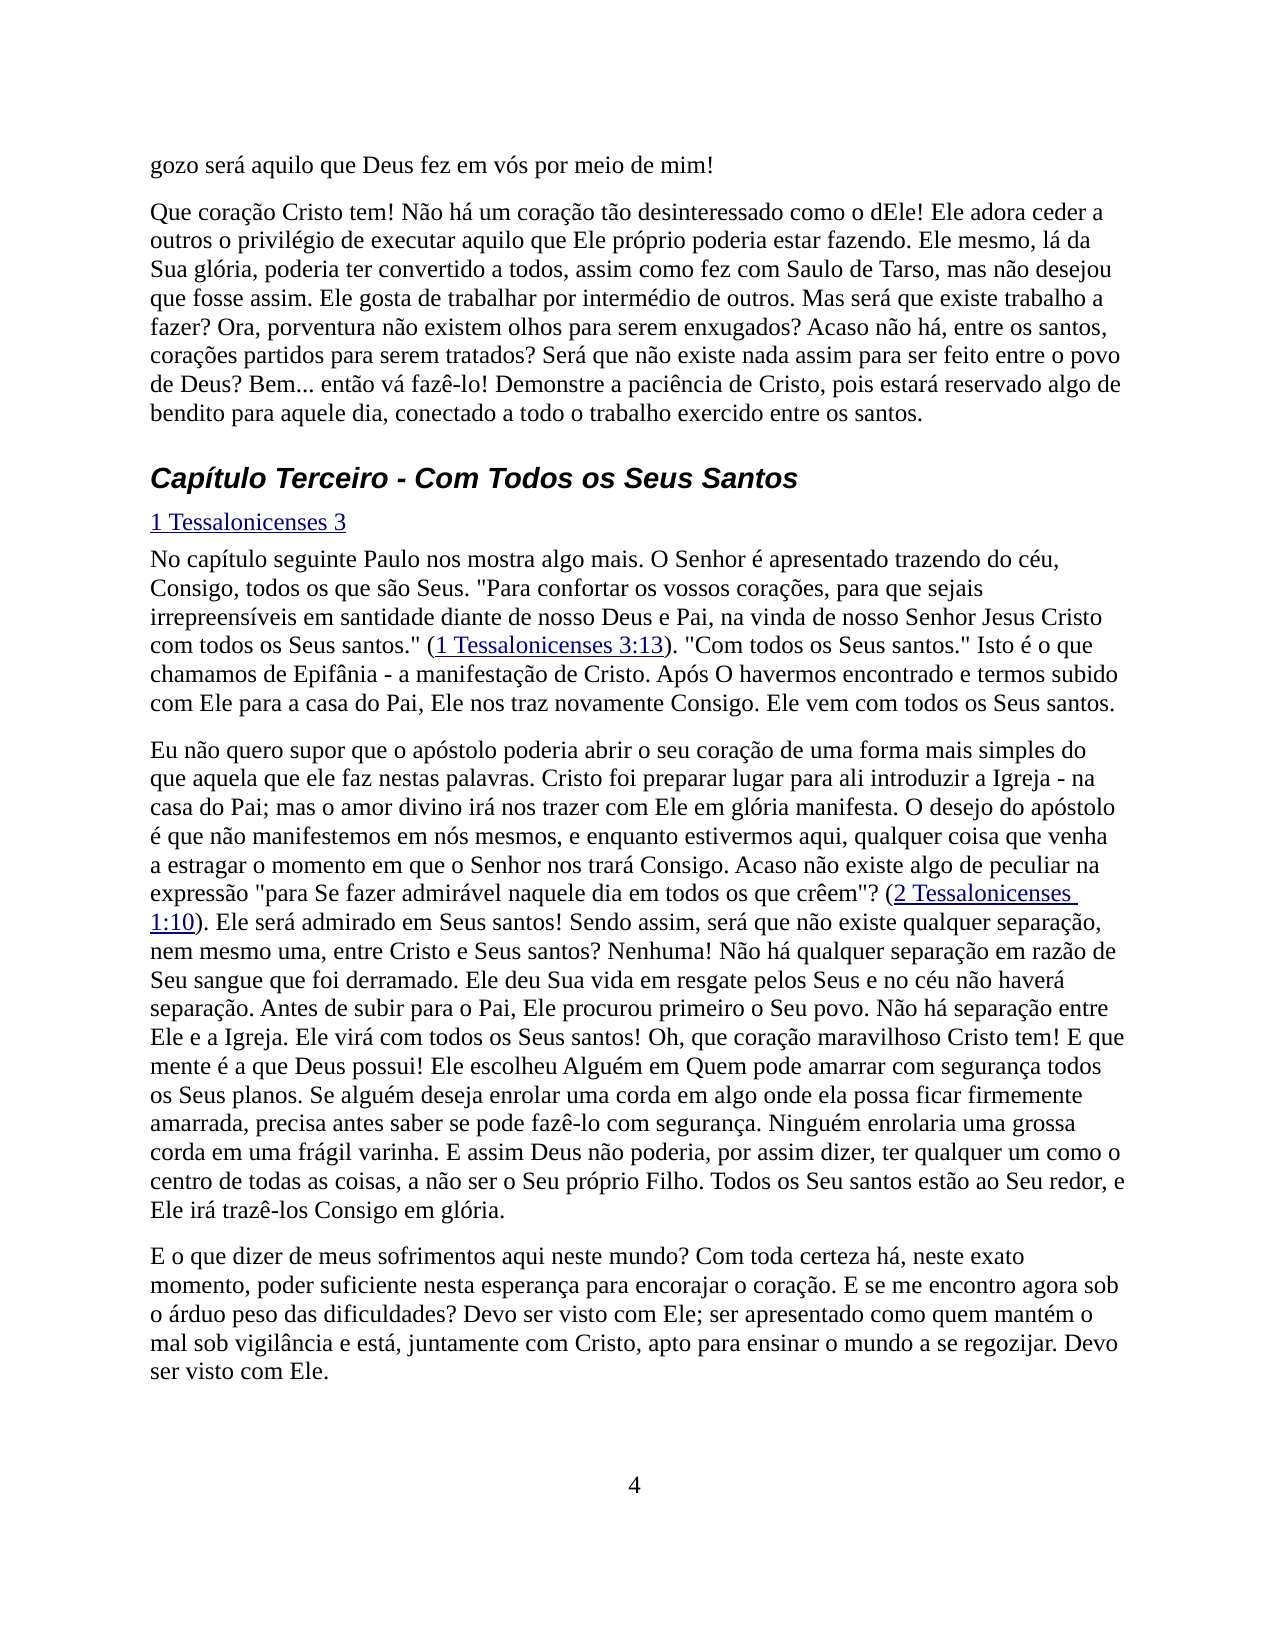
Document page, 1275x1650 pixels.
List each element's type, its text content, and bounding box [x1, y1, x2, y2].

text Eu não quero supor que o apóstolo poderia abrir o seu coração de uma forma mais simples do que aquela que ele faz nestas palavras. Cristo foi preparar lugar para ali introduzir a Igreja - na casa do Pai; mas o amor divino irá nos trazer com Ele em glória manifesta. O desejo do apóstolo é que não manifestemos em nós mesmos, e enquanto estivermos aqui, qualquer coisa que venha a estragar o momento em que o Senhor nos trará Consigo. Acaso não existe algo de peculiar na expressão "para Se fazer admirável naquele dia em todos os que crêem"? (2 Tessalonicenses 1:10). Ele será admirado em Seus santos! Sendo assim, será que não existe qualquer separação, nem mesmo uma, entre Cristo e Seus santos? Nenhuma! Não há qualquer separação em razão de Seu sangue que foi derramado. Ele deu Sua vida em resgate pelos Seus e no céu não haverá separação. Antes de subir para o Pai, Ele procurou primeiro o Seu povo. Não há separação entre Ele e a Igreja. Ele virá com todos os Seus santos! Oh, que coração maravilhoso Cristo tem! E que mente é a que Deus possui! Ele escolheu Alguém em Quem pode amarrar com segurança todos os Seus planos. Se alguém deseja enrolar uma corda em algo onde ela possa ficar firmemente amarrada, precisa antes saber se pode fazê-lo com segurança. Ninguém enrolaria uma grossa corda em uma frágil varinha. E assim Deus não poderia, por assim dizer, ter qualquer um como o centro de todas as coisas, a não ser o Seu próprio Filho. Todos os Seu santos estão ao Seu redor, e Ele irá trazê-los Consigo em glória. [150, 735, 1125, 1223]
text No capítulo seguinte Paulo nos mostra algo mais. O Senhor é apresentado trazendo do céu, Consigo, todos os que são Seus. "Para confortar os vossos corações, para que sejais irrepreensíveis em santidade diante de nosso Deus e Pai, na vinda de nosso Senhor Jesus Cristo com todos os Seus santos." (1 Tessalonicenses 3:13). "Com todos os Seus santos." Isto é o que chamamos de Epifânia - a manifestação de Cristo. Após O havermos encontrado e termos subido com Ele para a casa do Pai, Ele nos traz novamente Consigo. Ele vem com todos os Seus santos. [150, 544, 1125, 717]
text 1 Tessalonicenses 3 [150, 507, 1125, 535]
subtitle Capítulo Terceiro - Com Todos os Seus Santos [150, 461, 1125, 494]
text E o que dizer de meus sofrimentos aqui neste mundo? Com toda certeza há, neste exato momento, poder suficiente nesta esperança para encorajar o coração. E se me encontro agora sob o árduo peso das dificuldades? Devo ser visto com Ele; ser apresentado como quem mantém o mal sob vigilância e está, juntamente com Cristo, apto para ensinar o mundo a se regozijar. Devo ser visto com Ele. [150, 1241, 1125, 1385]
text Que coração Cristo tem! Não há um coração tão desinteressado como o dEle! Ele adora ceder a outros o privilégio de executar aquilo que Ele próprio poderia estar fazendo. Ele mesmo, lá da Sua glória, poderia ter convertido a todos, assim como fez com Saulo de Tarso, mas não desejou que fosse assim. Ele gosta de trabalhar por intermédio de outros. Mas será que existe trabalho a fazer? Ora, porventura não existem olhos para serem enxugados? Acaso não há, entre os santos, corações partidos para serem tratados? Será que não existe nada assim para ser feito entre o povo de Deus? Bem... então vá fazê-lo! Demonstre a paciência de Cristo, pois estará reservado algo de bendito para aquele dia, conectado a todo o trabalho exercido entre os santos. [150, 197, 1125, 427]
text gozo será aquilo que Deus fez em vós por meio de mim! [150, 150, 1125, 179]
